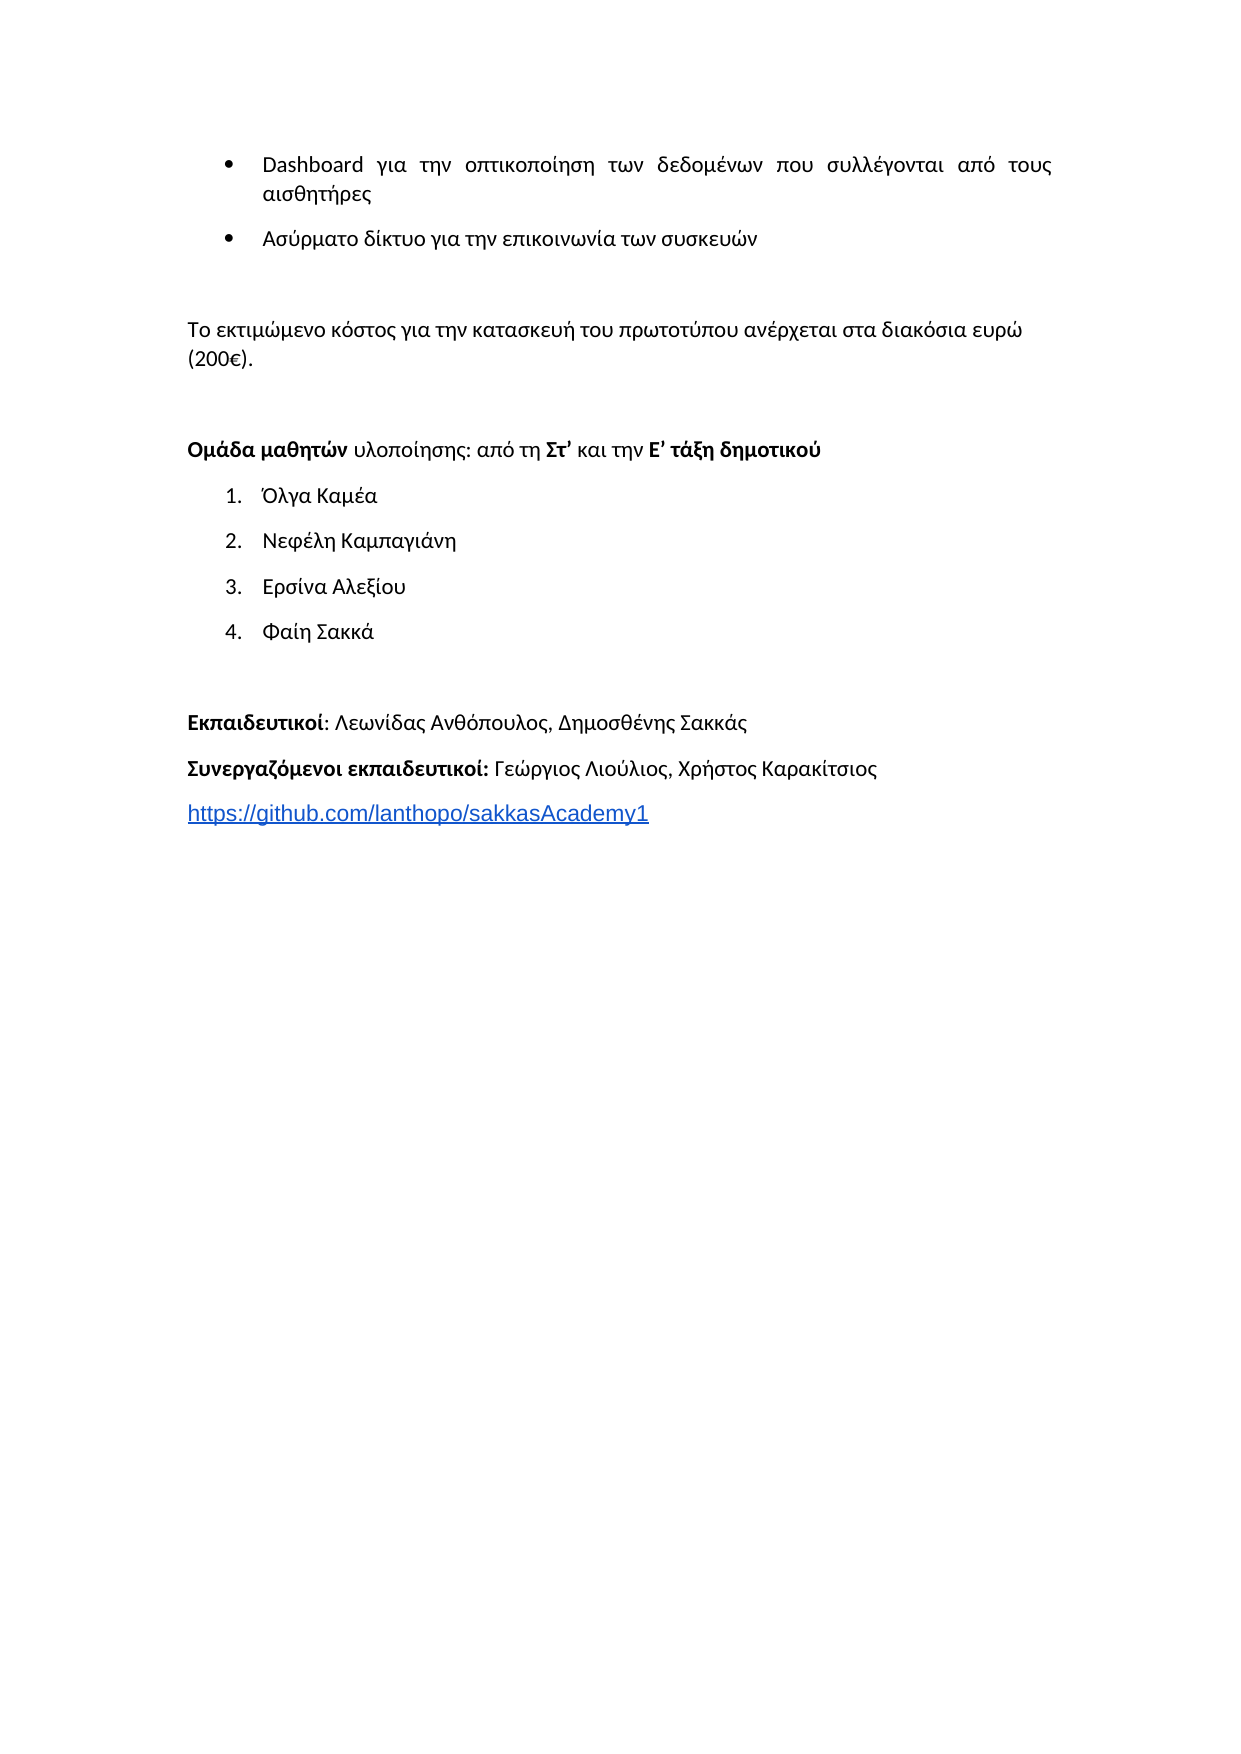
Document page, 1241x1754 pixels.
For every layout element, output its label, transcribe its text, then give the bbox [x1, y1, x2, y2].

list Όλγα Καμέα [225, 481, 1053, 509]
text Συνεργαζόμενοι εκπαιδευτικοί: Γεώργιος Λιούλιος, Χρήστος Καρακίτσιος [187, 754, 1053, 782]
list Dashboard για την οπτικοποίηση των δεδομένων που συλλέγονται από τους αισθητήρες [225, 150, 1053, 207]
text Εκπαιδευτικοί: Λεωνίδας Ανθόπουλος, Δημοσθένης Σακκάς [187, 708, 1053, 736]
list Ασύρματο δίκτυο για την επικοινωνία των συσκευών [225, 224, 1053, 252]
list Φαίη Σακκά [225, 617, 1053, 645]
text Ομάδα μαθητών υλοποίησης: από τη Στ’ και την Ε’ τάξη δημοτικού [187, 435, 1053, 463]
list Ερσίνα Αλεξίου [225, 572, 1053, 600]
list Νεφέλη Καμπαγιάνη [225, 526, 1053, 554]
text Το εκτιμώμενο κόστος για την κατασκευή του πρωτοτύπου ανέρχεται στα διακόσια ευρώ (200€). [187, 315, 1053, 372]
text https://github.com/lanthopo/sakkasAcademy1 [187, 799, 1053, 826]
